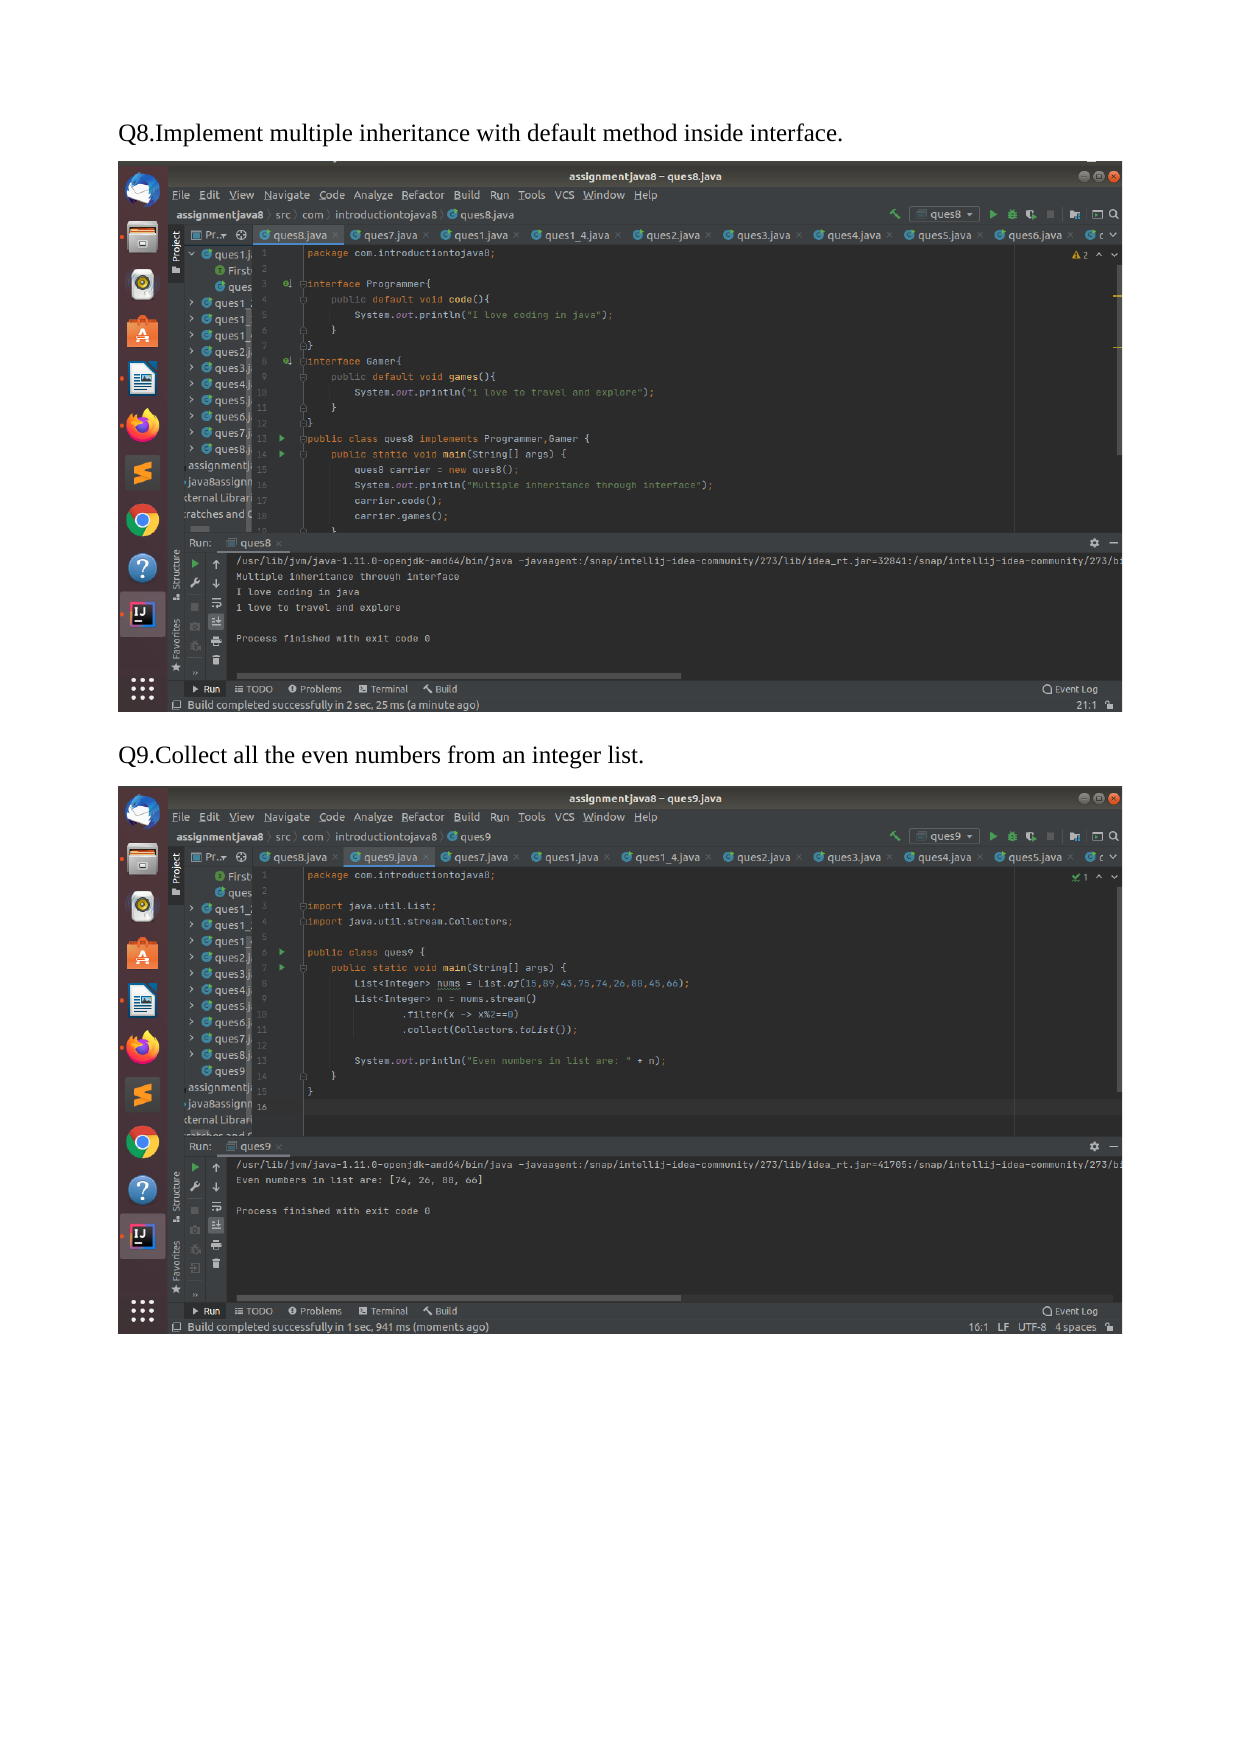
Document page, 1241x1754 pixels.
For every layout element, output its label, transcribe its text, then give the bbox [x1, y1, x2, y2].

text Q9.Collect all the even numbers from an integer list. [118, 740, 1122, 769]
picture [118, 786, 1123, 1334]
picture [118, 161, 1123, 712]
text Q8.Implement multiple inheritance with default method inside interface. [118, 118, 1122, 147]
